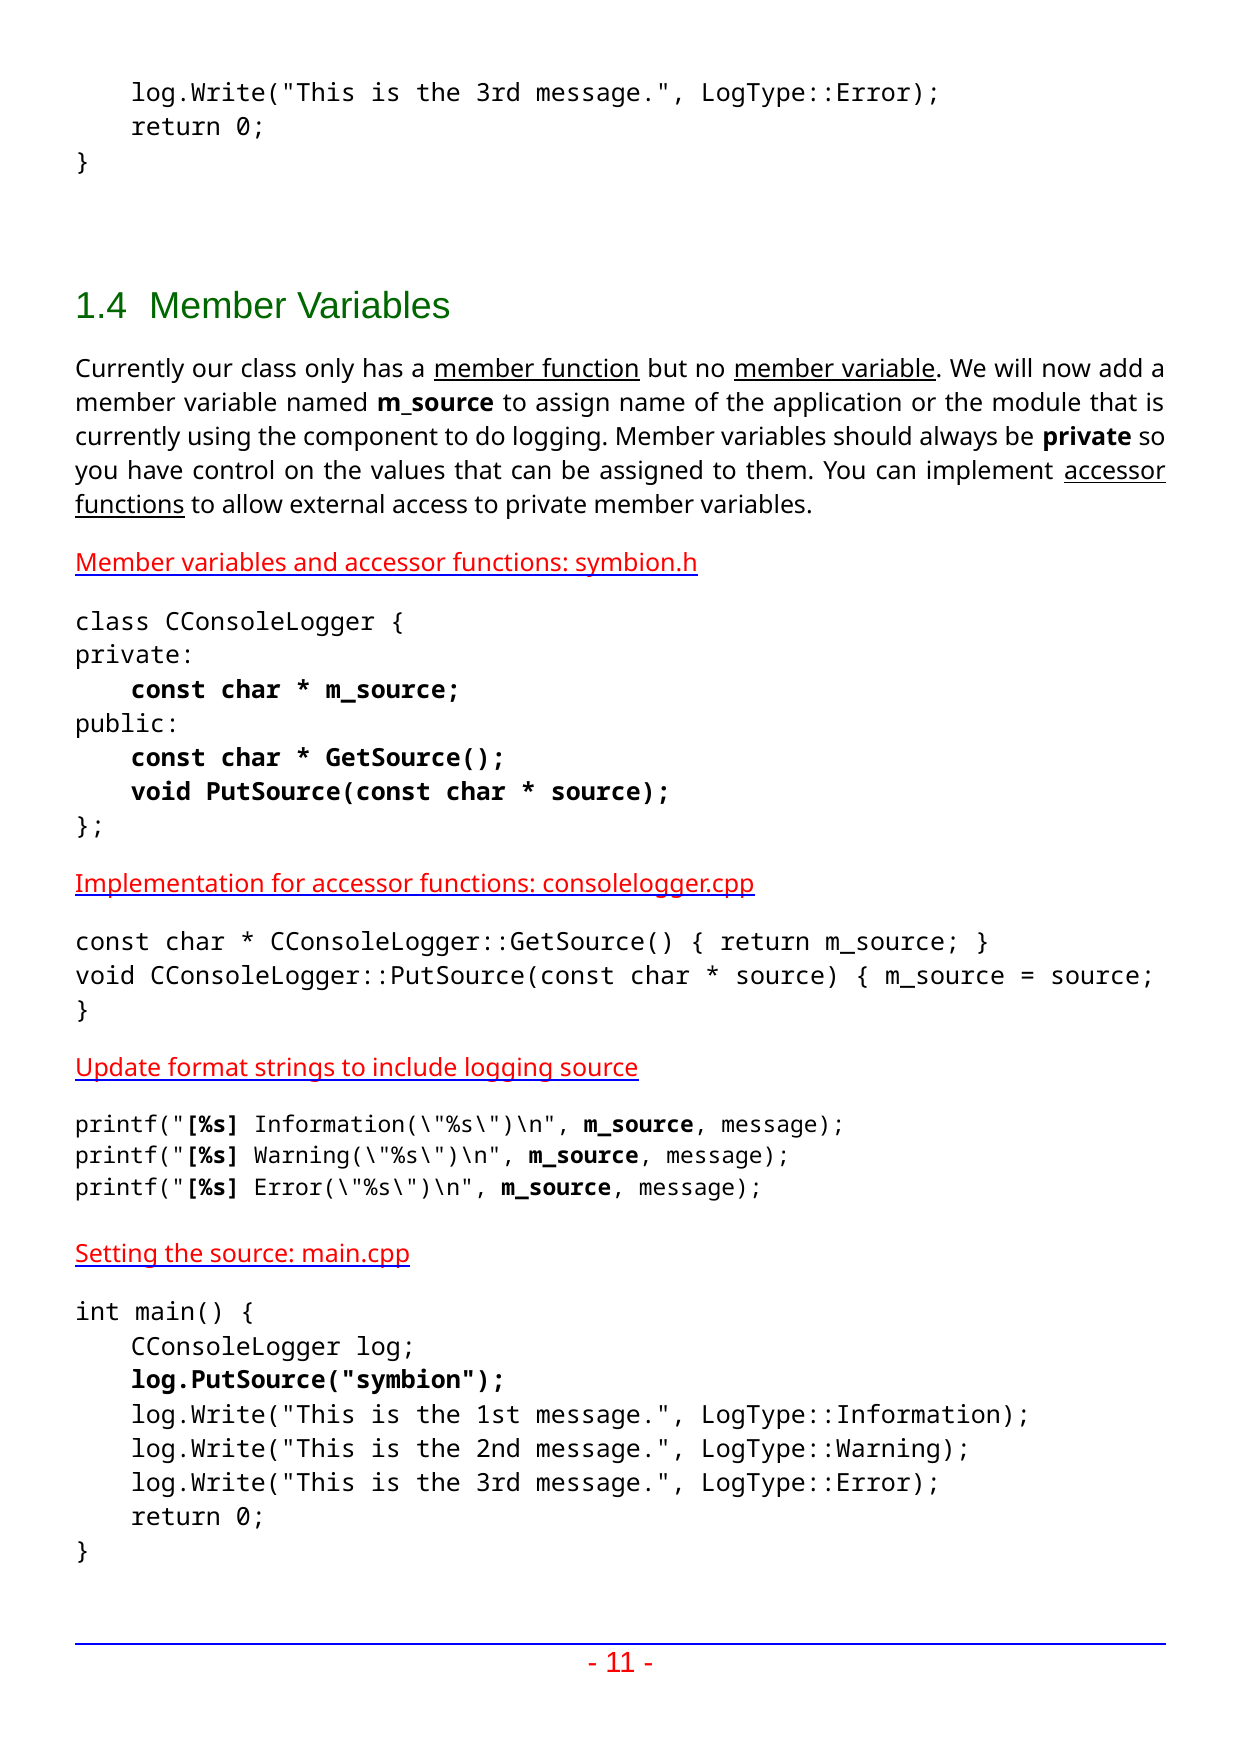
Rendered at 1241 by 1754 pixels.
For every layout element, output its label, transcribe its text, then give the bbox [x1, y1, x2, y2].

text return 0; [75, 109, 1166, 143]
text Implementation for accessor functions: consolelogger.cpp [75, 866, 1166, 900]
text Setting the source: main.cpp [75, 1236, 1166, 1270]
text log.Write("This is the 3rd message.", LogType::Error); [75, 1464, 1166, 1498]
text return 0; [75, 1498, 1166, 1532]
text int main() { [75, 1294, 1166, 1328]
text Member variables and accessor functions: symbion.h [75, 545, 1166, 579]
text Currently our class only has a member function but no member variable. We will now add a member variable named m_source to assign name of the application or the module that is currently using the component to do logging. Member variables should always be private so you have control on the values that can be assigned to them. You can implement accessor functions to allow external access to private member variables. [75, 351, 1166, 521]
text }; [75, 807, 1166, 842]
text private: [75, 637, 1166, 671]
text 1.4 Member Variables [75, 283, 1166, 327]
text log.PutSource("symbion"); [75, 1362, 1166, 1396]
text printf("[%s] Error(\"%s\")\n", m_source, message); [75, 1171, 1166, 1202]
text void CConsoleLogger::PutSource(const char * source) { m_source = source; } [75, 958, 1166, 1026]
text class CConsoleLogger { [75, 603, 1166, 637]
text CConsoleLogger log; [75, 1328, 1166, 1362]
text log.Write("This is the 2nd message.", LogType::Warning); [75, 1430, 1166, 1464]
text printf("[%s] Warning(\"%s\")\n", m_source, message); [75, 1139, 1166, 1171]
text public: [75, 705, 1166, 739]
text log.Write("This is the 1st message.", LogType::Information); [75, 1396, 1166, 1430]
text printf("[%s] Information(\"%s\")\n", m_source, message); [75, 1108, 1166, 1139]
text const char * m_source; [75, 671, 1166, 705]
text Update format strings to include logging source [75, 1050, 1166, 1084]
text const char * CConsoleLogger::GetSource() { return m_source; } [75, 924, 1166, 958]
text } [75, 1532, 1166, 1567]
text void PutSource(const char * source); [75, 773, 1166, 807]
text log.Write("This is the 3rd message.", LogType::Error); [75, 75, 1166, 109]
text } [75, 143, 1166, 177]
text const char * GetSource(); [75, 739, 1166, 773]
